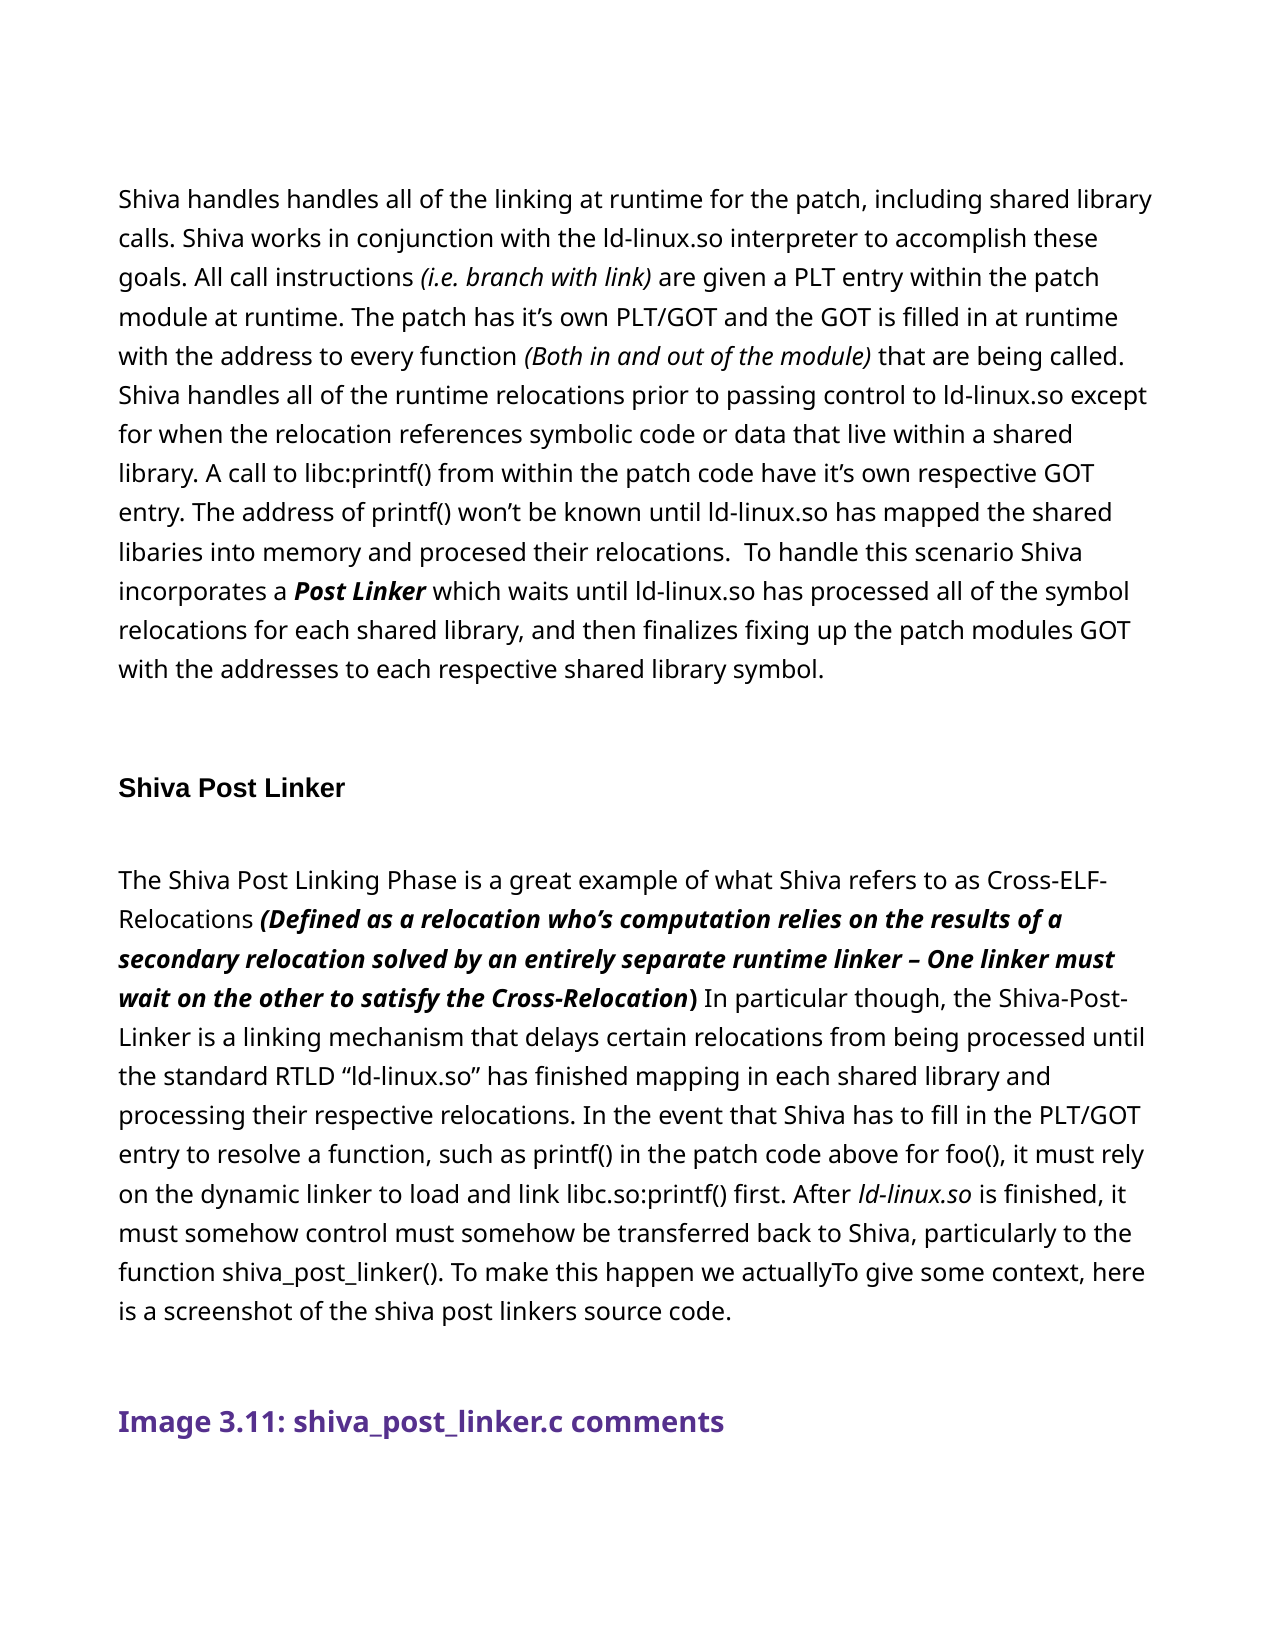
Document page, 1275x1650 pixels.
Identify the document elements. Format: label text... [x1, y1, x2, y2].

subtitle Shiva Post Linker [118, 772, 1157, 803]
text Image 3.11: shiva_post_linker.c comments [118, 1401, 1157, 1441]
text Shiva handles handles all of the linking at runtime for the patch, including shared library calls. Shiva works in conjunction with the ld-linux.so interpreter to accomplish these goals. All call instructions (i.e. branch with link) are given a PLT entry within the patch module at runtime. The patch has it’s own PLT/GOT and the GOT is filled in at runtime with the address to every function (Both in and out of the module) that are being called. Shiva handles all of the runtime relocations prior to passing control to ld-linux.so except for when the relocation references symbolic code or data that live within a shared library. A call to libc:printf() from within the patch code have it’s own respective GOT entry. The address of printf() won’t be known until ld-linux.so has mapped the shared libaries into memory and procesed their relocations. To handle this scenario Shiva incorporates a Post Linker which waits until ld-linux.so has processed all of the symbol relocations for each shared library, and then finalizes fixing up the patch modules GOT with the addresses to each respective shared library symbol. [118, 182, 1157, 686]
text The Shiva Post Linking Phase is a great example of what Shiva refers to as Cross-ELF-Relocations (Defined as a relocation who’s computation relies on the results of a secondary relocation solved by an entirely separate runtime linker – One linker must wait on the other to satisfy the Cross-Relocation) In particular though, the Shiva-Post-Linker is a linking mechanism that delays certain relocations from being processed until the standard RTLD “ld-linux.so” has finished mapping in each shared library and processing their respective relocations. In the event that Shiva has to fill in the PLT/GOT entry to resolve a function, such as printf() in the patch code above for foo(), it must rely on the dynamic linker to load and link libc.so:printf() first. After ld-linux.so is finished, it must somehow control must somehow be transferred back to Shiva, particularly to the function shiva_post_linker(). To make this happen we actuallyTo give some context, here is a screenshot of the shiva post linkers source code. [118, 863, 1157, 1328]
